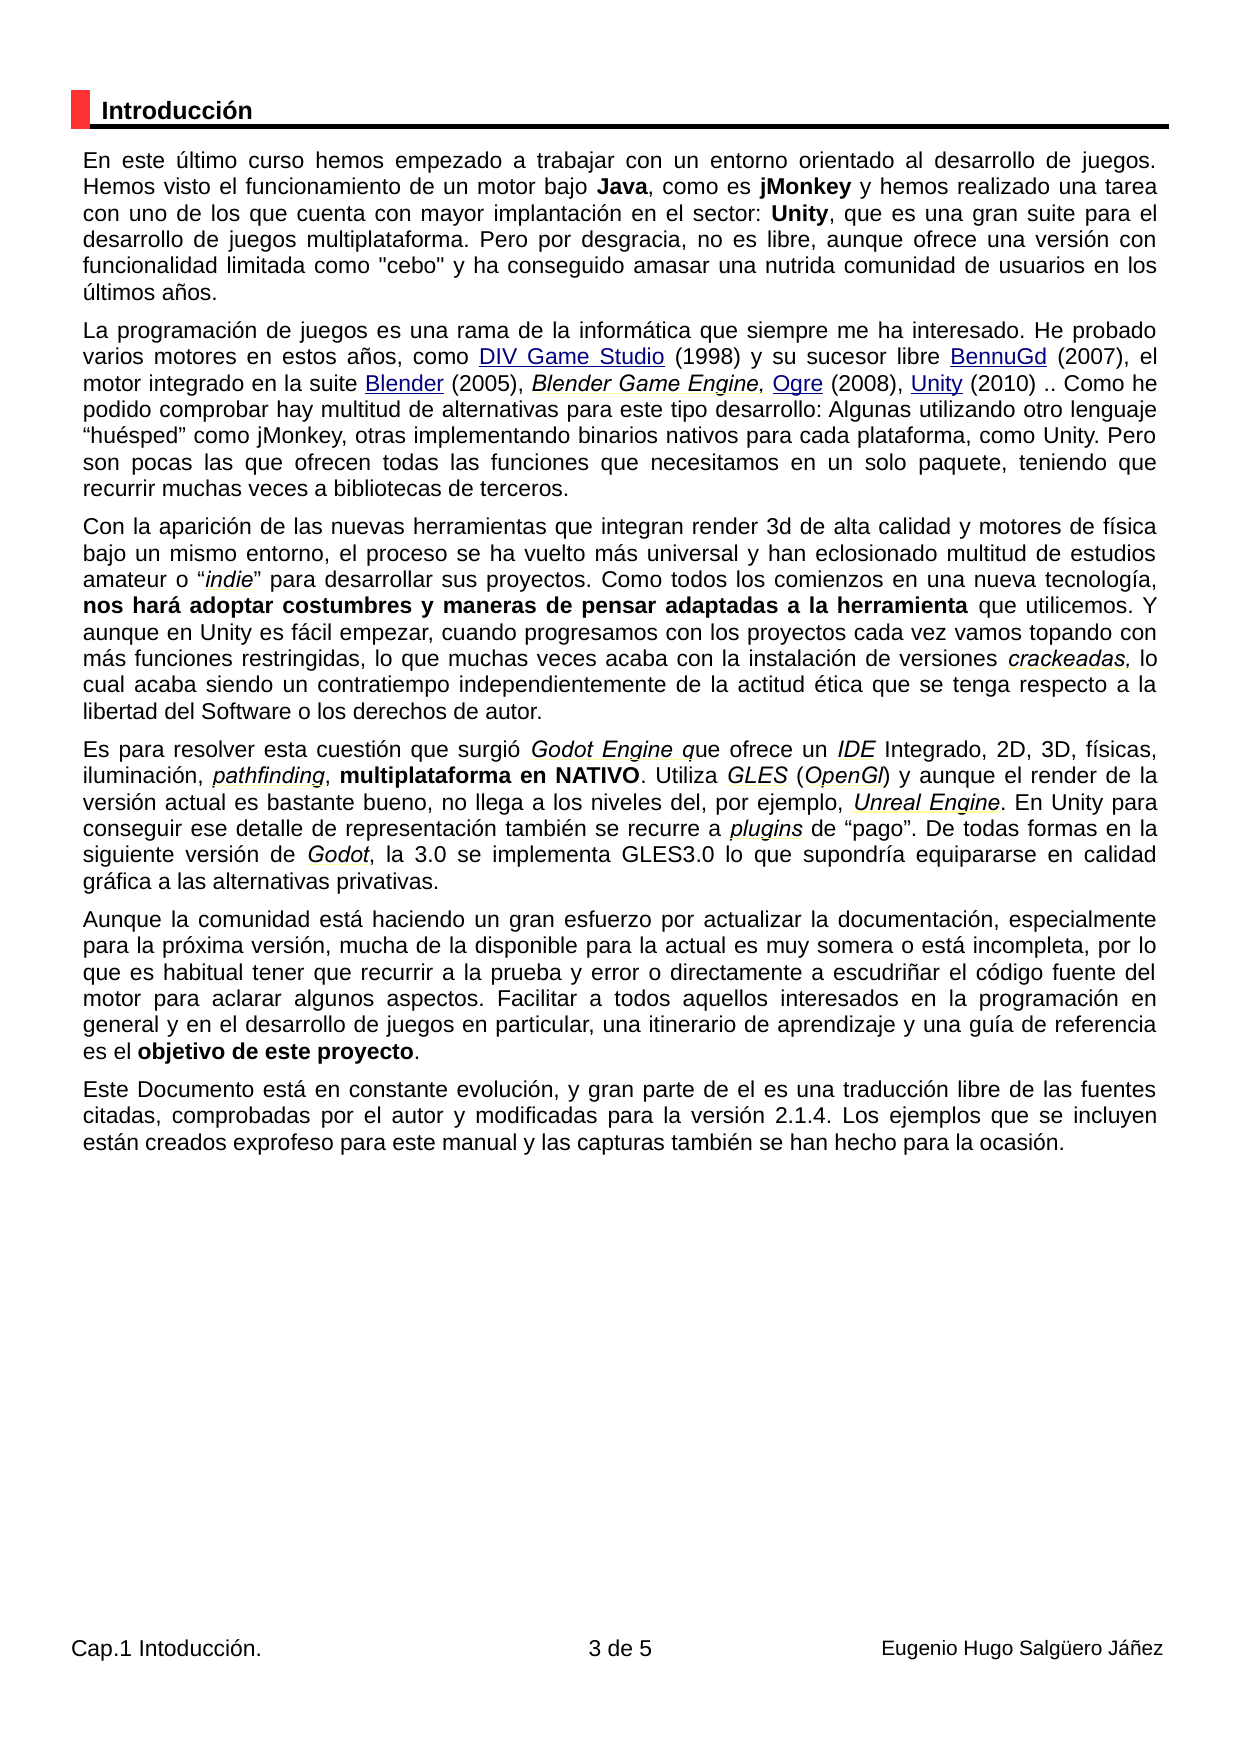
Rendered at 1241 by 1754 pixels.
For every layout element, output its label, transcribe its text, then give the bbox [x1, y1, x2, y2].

text Este Documento está en constante evolución, y gran parte de el es una traducción libre de las fuentes citadas, comprobadas por el autor y modificadas para la versión 2.1.4. Los ejemplos que se incluyen están creados exprofeso para este manual y las capturas también se han hecho para la ocasión. [83, 1076, 1158, 1155]
text La programación de juegos es una rama de la informática que siempre me ha interesado. He probado varios motores en estos años, como DIV Game Studio (1998) y su sucesor libre BennuGd (2007), el motor integrado en la suite Blender (2005), Blender Game Engine, Ogre (2008), Unity (2010) .. Como he podido comprobar hay multitud de alternativas para este tipo desarrollo: Algunas utilizando otro lenguaje “huésped” como jMonkey, otras implementando binarios nativos para cada plataforma, como Unity. Pero son pocas las que ofrecen todas las funciones que necesitamos en un solo paquete, teniendo que recurrir muchas veces a bibliotecas de terceros. [83, 317, 1158, 501]
text Es para resolver esta cuestión que surgió Godot Engine que ofrece un IDE Integrado, 2D, 3D, físicas, iluminación, pathfinding, multiplataforma en NATIVO. Utiliza GLES (OpenGl) y aunque el render de la versión actual es bastante bueno, no llega a los niveles del, por ejemplo, Unreal Engine. En Unity para conseguir ese detalle de representación también se recurre a plugins de “pago”. De todas formas en la siguiente versión de Godot, la 3.0 se implementa GLES3.0 lo que supondría equipararse en calidad gráfica a las alternativas privativas. [83, 736, 1158, 894]
text Con la aparición de las nuevas herramientas que integran render 3d de alta calidad y motores de física bajo un mismo entorno, el proceso se ha vuelto más universal y han eclosionado multitud de estudios amateur o “indie” para desarrollar sus proyectos. Como todos los comienzos en una nueva tecnología, nos hará adoptar costumbres y maneras de pensar adaptadas a la herramienta que utilicemos. Y aunque en Unity es fácil empezar, cuando progresamos con los proyectos cada vez vamos topando con más funciones restringidas, lo que muchas veces acaba con la instalación de versiones crackeadas, lo cual acaba siendo un contratiempo independientemente de la actitud ética que se tenga respecto a la libertad del Software o los derechos de autor. [83, 513, 1158, 724]
text Aunque la comunidad está haciendo un gran esfuerzo por actualizar la documentación, especialmente para la próxima versión, mucha de la disponible para la actual es muy somera o está incompleta, por lo que es habitual tener que recurrir a la prueba y error o directamente a escudriñar el código fuente del motor para aclarar algunos aspectos. Facilitar a todos aquellos interesados en la programación en general y en el desarrollo de juegos en particular, una itinerario de aprendizaje y una guía de referencia es el objetivo de este proyecto. [83, 906, 1158, 1064]
subtitle Introducción [90, 90, 1169, 124]
text En este último curso hemos empezado a trabajar con un entorno orientado al desarrollo de juegos. Hemos visto el funcionamiento de un motor bajo Java, como es jMonkey y hemos realizado una tarea con uno de los que cuenta con mayor implantación en el sector: Unity, que es una gran suite para el desarrollo de juegos multiplataforma. Pero por desgracia, no es libre, aunque ofrece una versión con funcionalidad limitada como "cebo" y ha conseguido amasar una nutrida comunidad de usuarios en los últimos años. [83, 147, 1158, 305]
